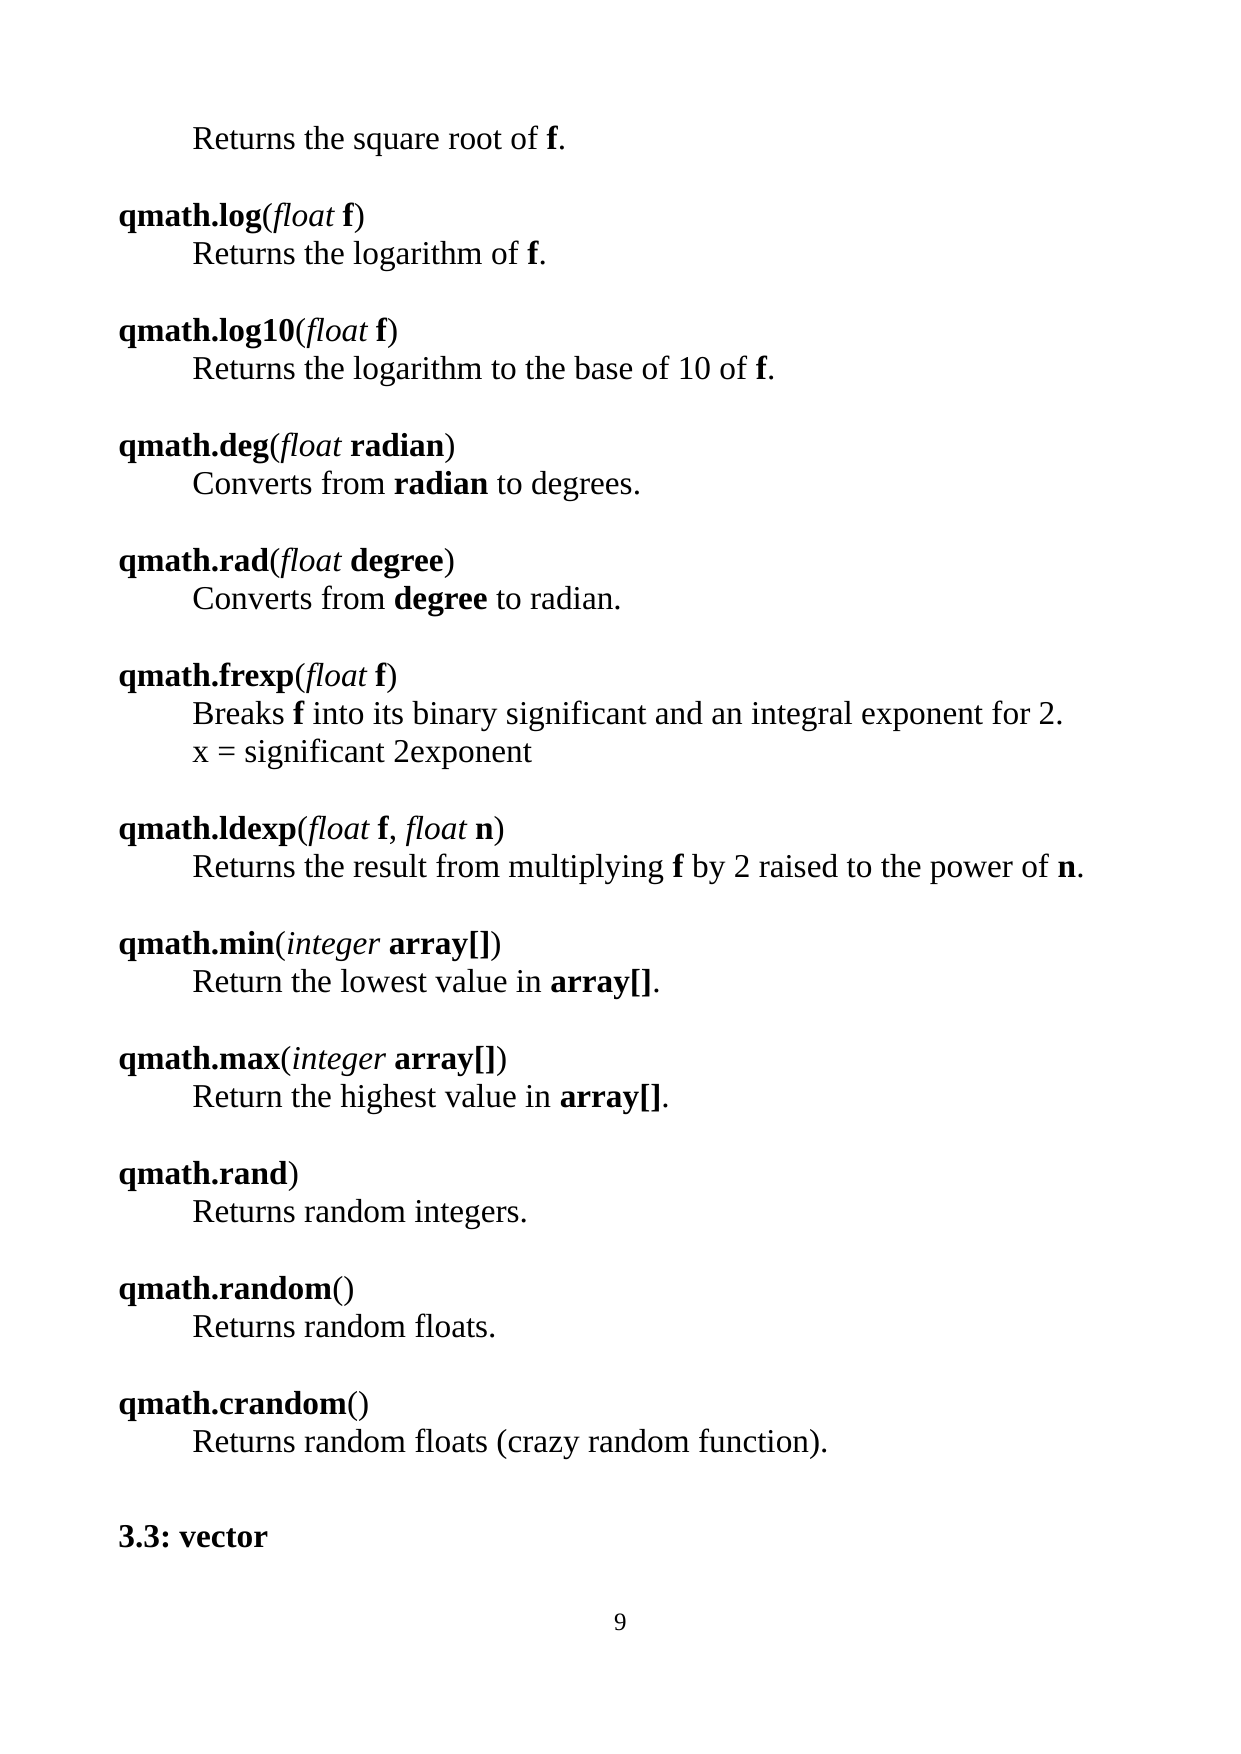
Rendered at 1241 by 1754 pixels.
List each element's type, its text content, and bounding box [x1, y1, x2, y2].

text 3.3: vector [118, 1517, 1122, 1555]
text qmath.frexp(float f) [118, 655, 1122, 693]
text qmath.deg(float radian) [118, 425, 1122, 463]
text qmath.random() [118, 1268, 1122, 1306]
text Returns the result from multiplying f by 2 raised to the power of n. [118, 846, 1122, 885]
text qmath.max(integer array[]) [118, 1038, 1122, 1076]
text qmath.rad(float degree) [118, 540, 1122, 578]
text Returns random floats (crazy random function). [118, 1421, 1122, 1460]
text qmath.ldexp(float f, float n) [118, 808, 1122, 846]
text Breaks f into its binary significant and an integral exponent for 2. [118, 693, 1122, 731]
text x = significant 2exponent [118, 731, 1122, 770]
text Return the highest value in array[]. [118, 1076, 1122, 1115]
text Converts from degree to radian. [118, 578, 1122, 616]
text Returns the logarithm to the base of 10 of f. [118, 348, 1122, 386]
text Returns the square root of f. [118, 118, 1122, 156]
text Returns random integers. [118, 1191, 1122, 1230]
text qmath.crandom() [118, 1383, 1122, 1421]
text Returns random floats. [118, 1306, 1122, 1345]
text Returns the logarithm of f. [118, 233, 1122, 271]
text qmath.log10(float f) [118, 310, 1122, 348]
text qmath.min(integer array[]) [118, 923, 1122, 961]
text qmath.rand) [118, 1153, 1122, 1191]
text Return the lowest value in array[]. [118, 961, 1122, 1000]
text Converts from radian to degrees. [118, 463, 1122, 501]
text qmath.log(float f) [118, 195, 1122, 233]
